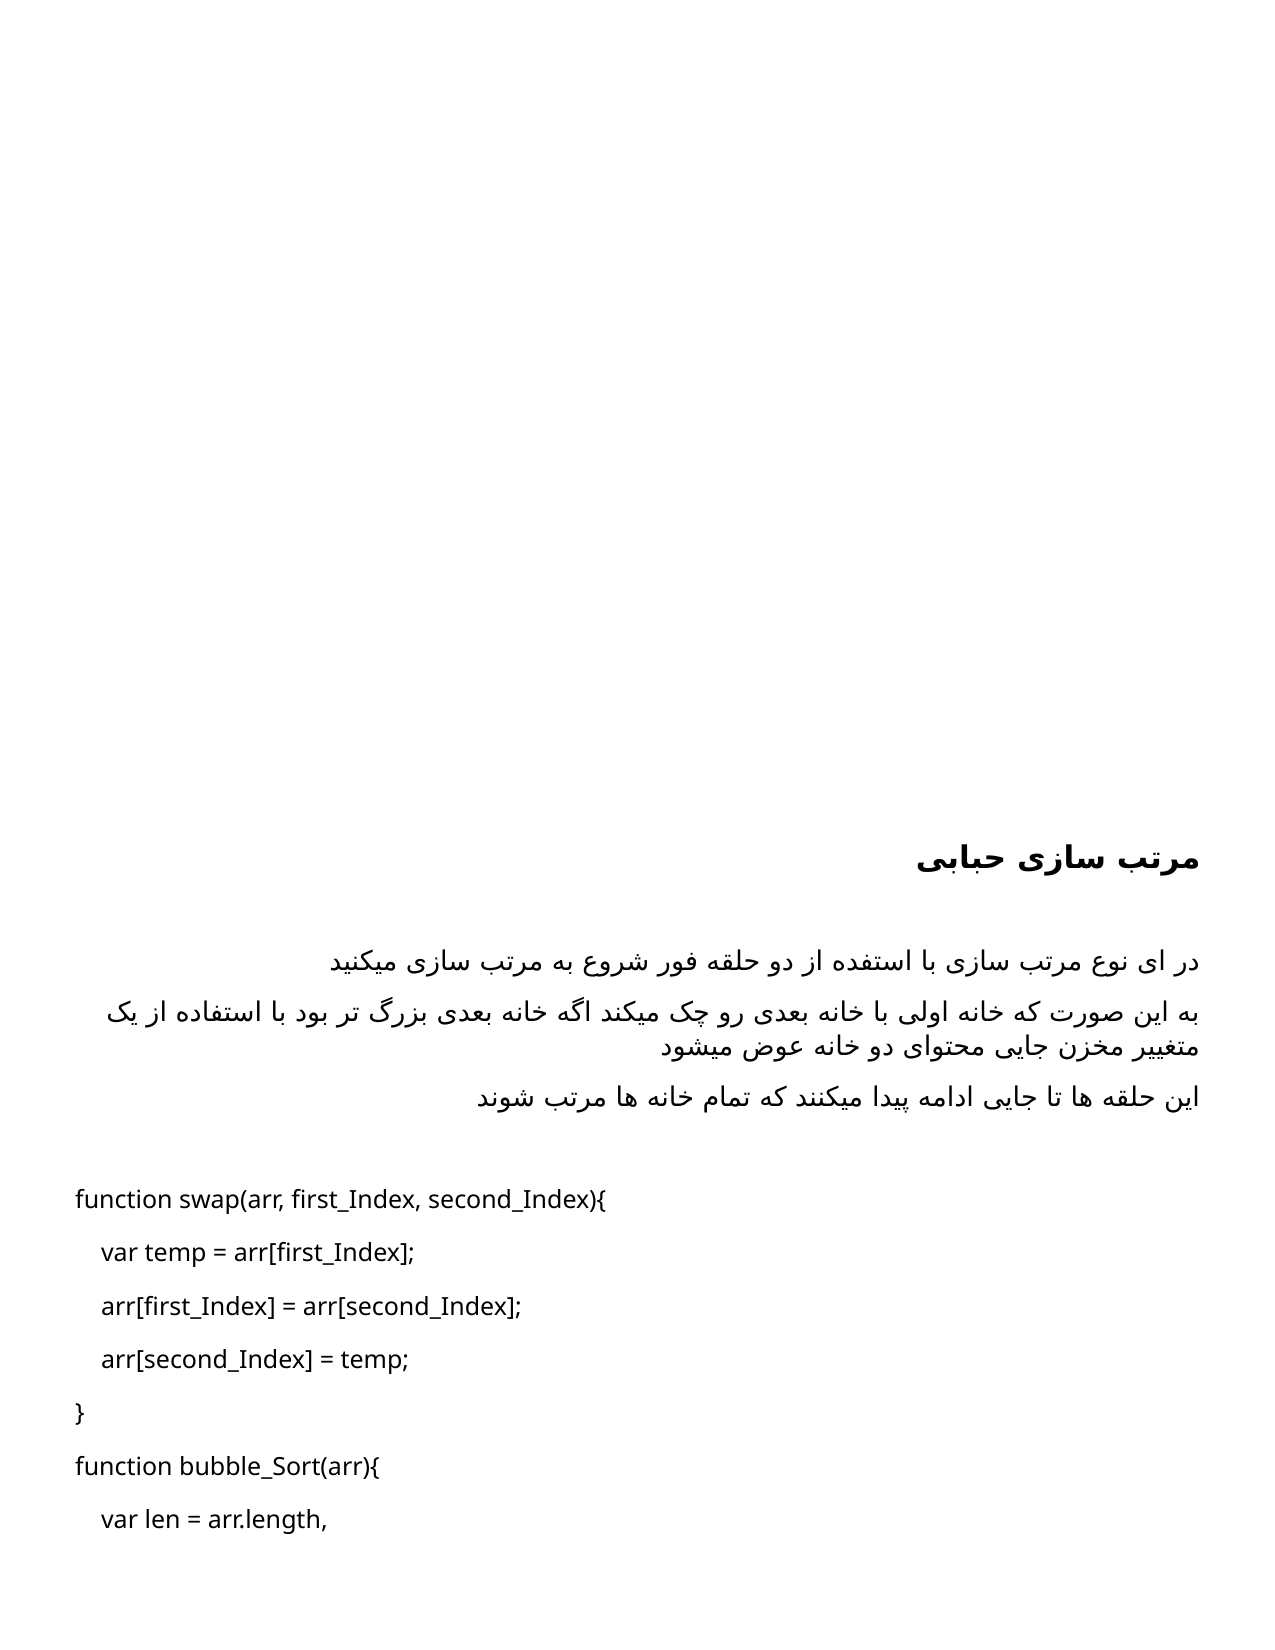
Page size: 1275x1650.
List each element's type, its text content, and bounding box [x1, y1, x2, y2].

text var len = arr.length, [75, 1502, 1200, 1536]
text function bubble_Sort(arr){ [75, 1448, 1200, 1482]
text function swap(arr, first_Index, second_Index){ [75, 1181, 1200, 1215]
text این حلقه ها تا جایی ادامه پیدا میکنند که تمام خانه ها مرتب شوند [75, 1079, 1200, 1113]
text } [75, 1395, 1200, 1429]
text در ای نوع مرتب سازی با استفده از دو حلقه فور شروع به مرتب سازی میکنید [75, 943, 1200, 977]
text arr[second_Index] = temp; [75, 1342, 1200, 1376]
text مرتب سازی حبابی [75, 841, 1200, 875]
text به این صورت که خانه اولی با خانه بعدی رو چک میکند اگه خانه بعدی بزرگ تر بود با استفاده از یک متغییر مخزن جایی محتوای دو خانه عوض میشود [75, 994, 1200, 1062]
text arr[first_Index] = arr[second_Index]; [75, 1288, 1200, 1322]
text var temp = arr[first_Index]; [75, 1235, 1200, 1269]
